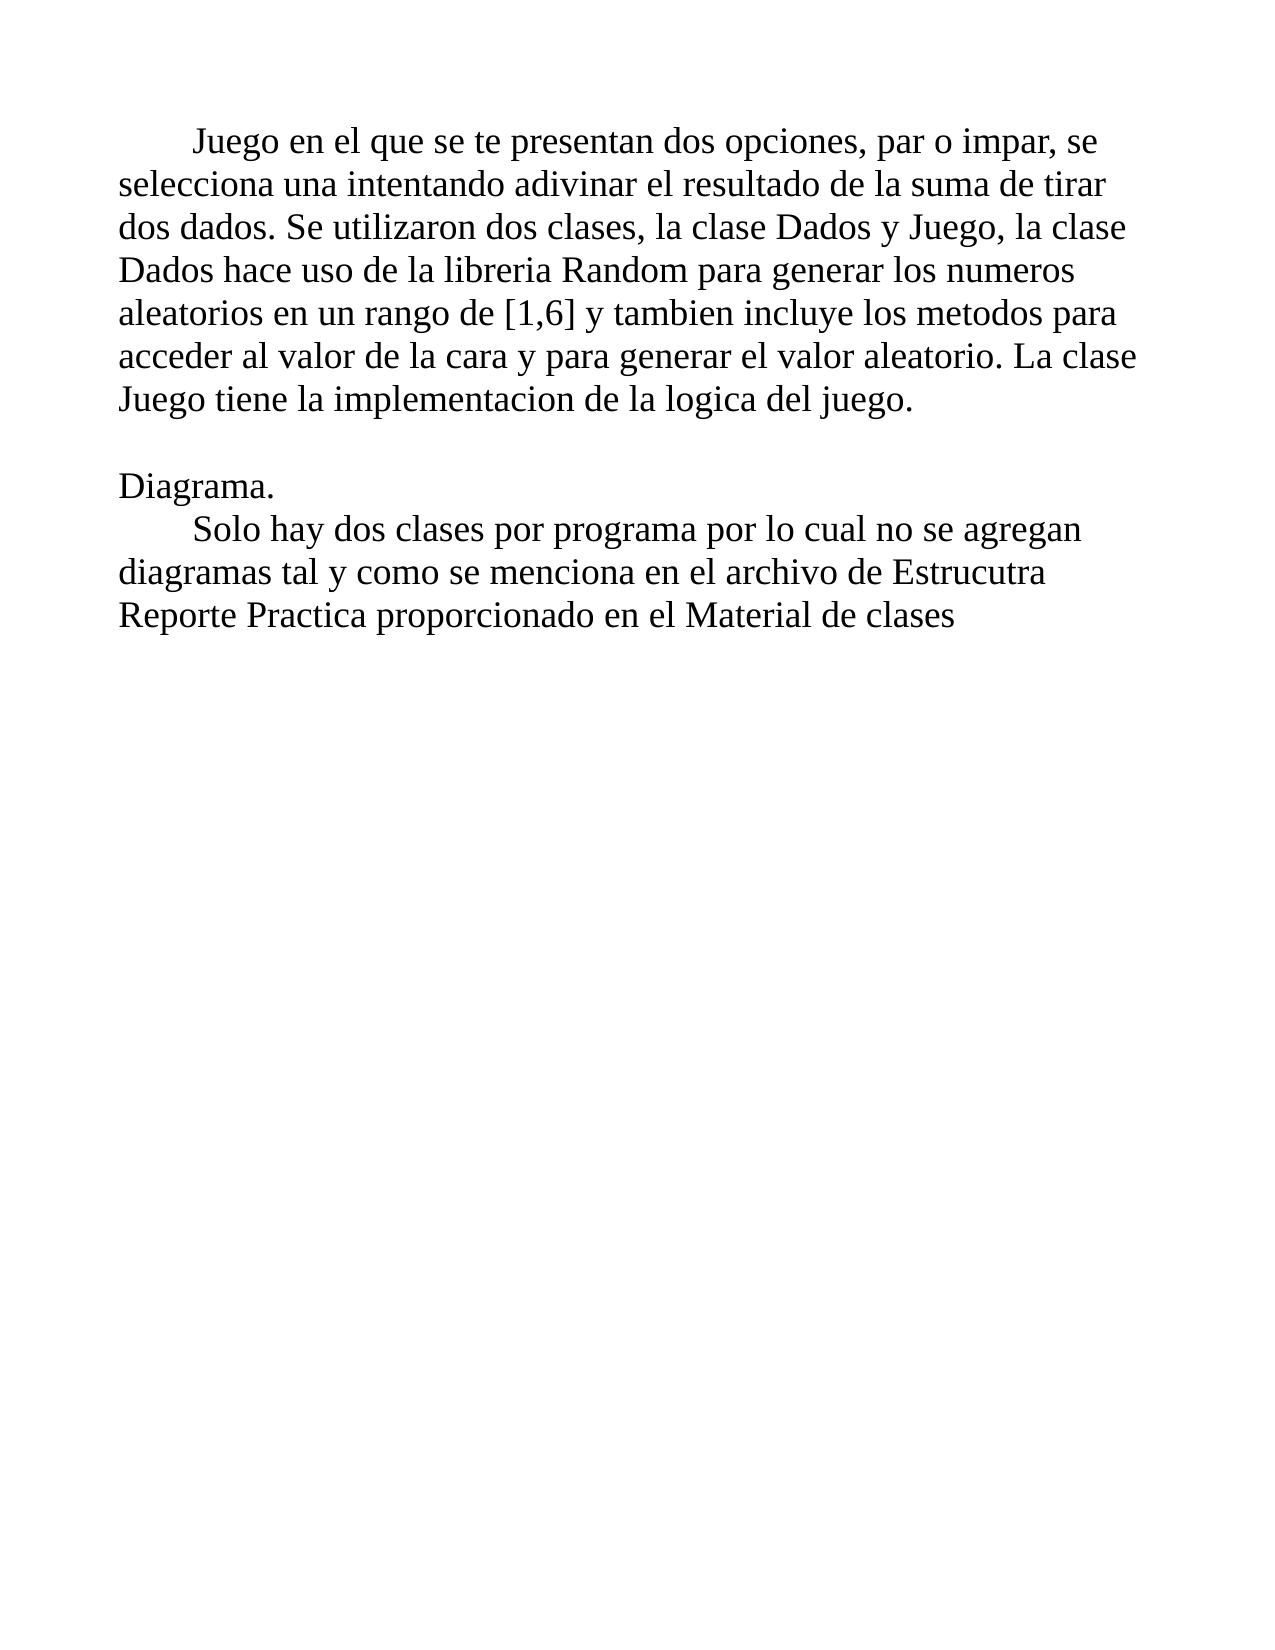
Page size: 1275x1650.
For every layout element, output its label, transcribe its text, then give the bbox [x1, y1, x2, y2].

text Diagrama. [118, 463, 1157, 506]
text Solo hay dos clases por programa por lo cual no se agregan diagramas tal y como se menciona en el archivo de Estrucutra Reporte Practica proporcionado en el Material de clases [118, 506, 1157, 636]
text Juego en el que se te presentan dos opciones, par o impar, se selecciona una intentando adivinar el resultado de la suma de tirar dos dados. Se utilizaron dos clases, la clase Dados y Juego, la clase Dados hace uso de la libreria Random para generar los numeros aleatorios en un rango de [1,6] y tambien incluye los metodos para acceder al valor de la cara y para generar el valor aleatorio. La clase Juego tiene la implementacion de la logica del juego. [118, 118, 1157, 420]
